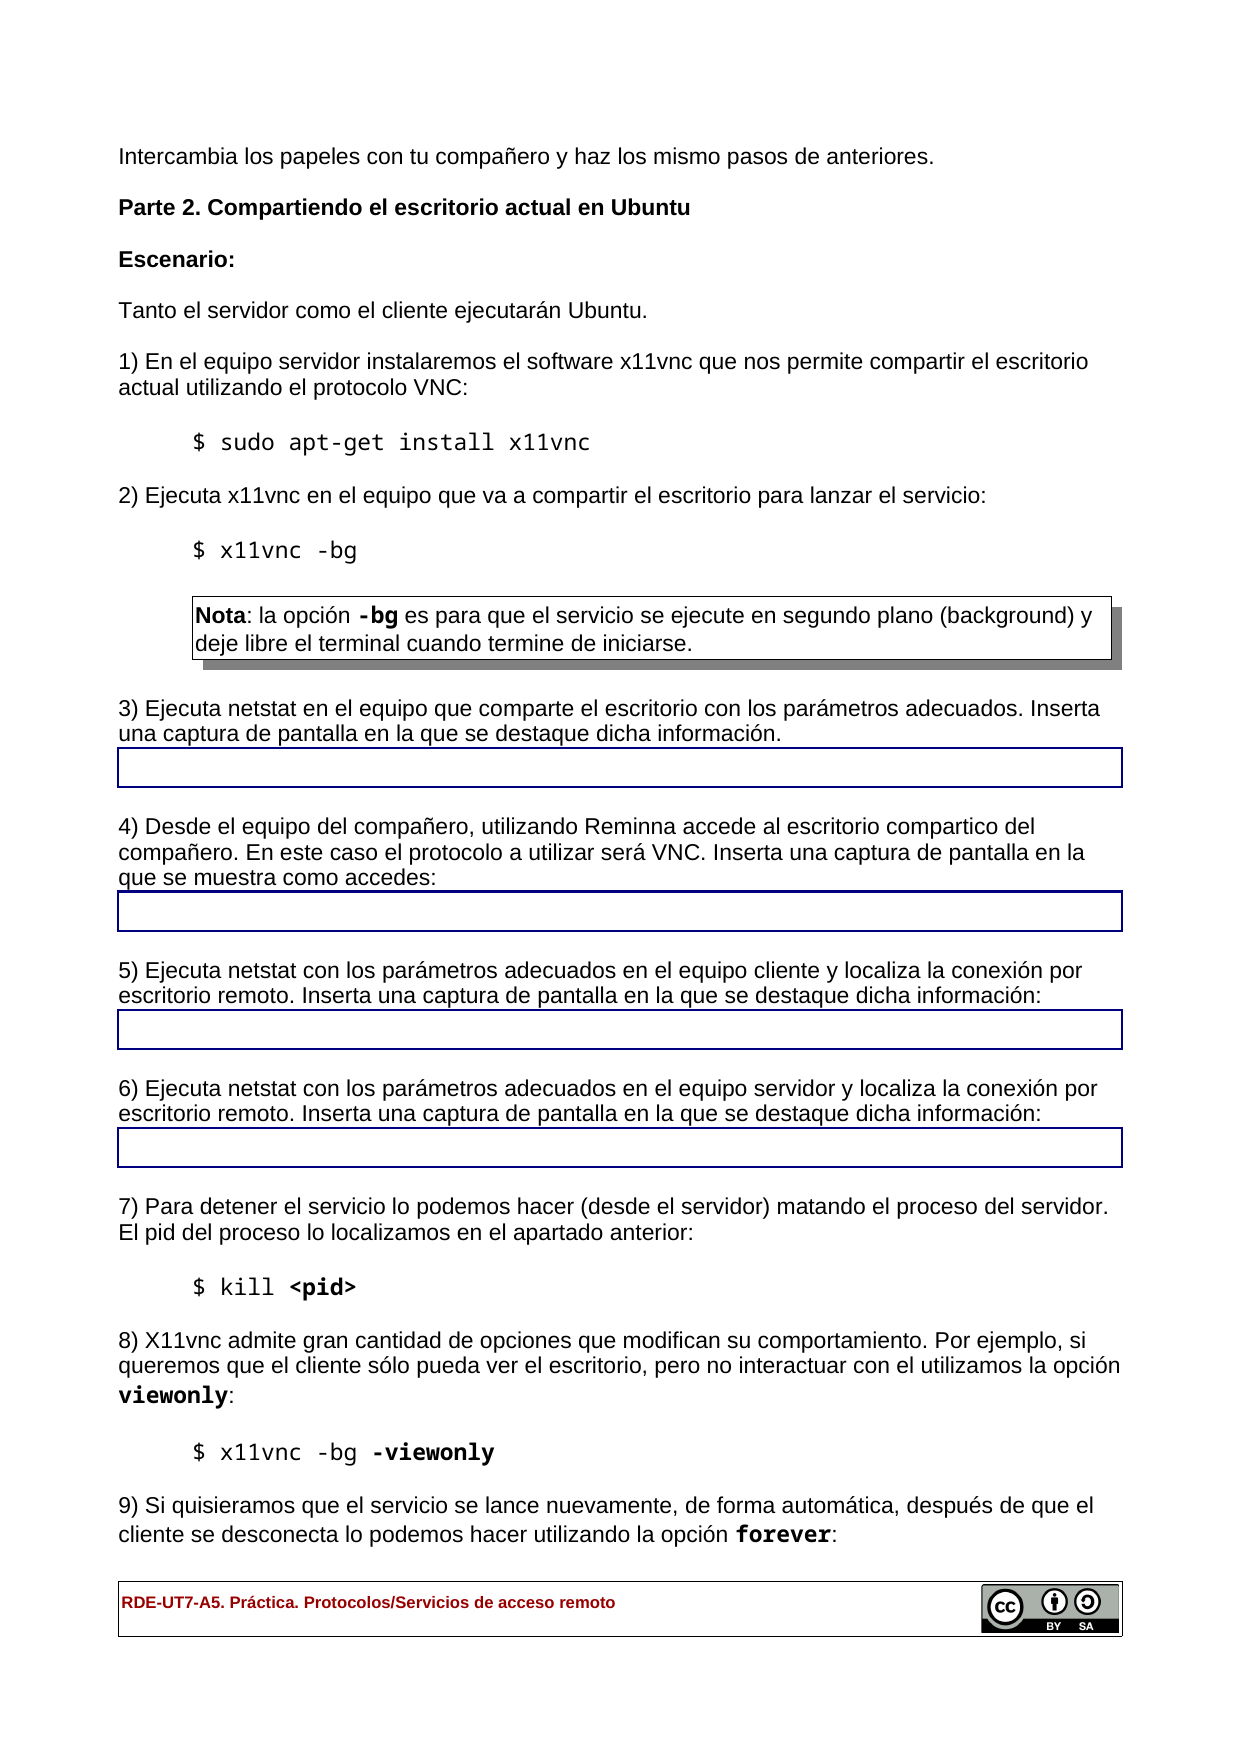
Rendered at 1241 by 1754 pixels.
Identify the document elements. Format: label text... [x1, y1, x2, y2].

text 3) Ejecuta netstat en el equipo que comparte el escritorio con los parámetros adecuados. Inserta una captura de pantalla en la que se destaque dicha información. [118, 695, 1122, 747]
text Escenario: [118, 246, 1122, 272]
text $ sudo apt-get install x11vnc [192, 426, 1122, 457]
text Parte 2. Compartiendo el escritorio actual en Ubuntu [118, 195, 1122, 221]
table_header [119, 893, 1121, 929]
text Nota: la opción -bg es para que el servicio se ejecute en segundo plano (background) y deje libre el terminal cuando termine de iniciarse. [193, 597, 1111, 659]
picture [981, 1584, 1119, 1633]
text 9) Si quisieramos que el servicio se lance nuevamente, de forma automática, después de que el cliente se desconecta lo podemos hacer utilizando la opción forever: [118, 1492, 1122, 1549]
text 2) Ejecuta x11vnc en el equipo que va a compartir el escritorio para lanzar el servicio: [118, 482, 1122, 508]
text 6) Ejecuta netstat con los parámetros adecuados en el equipo servidor y localiza la conexión por escritorio remoto. Inserta una captura de pantalla en la que se destaque dicha información: [118, 1075, 1122, 1127]
text 7) Para detener el servicio lo podemos hacer (desde el servidor) matando el proceso del servidor. El pid del proceso lo localizamos en el apartado anterior: [118, 1193, 1122, 1245]
text $ x11vnc -bg -viewonly [192, 1435, 1122, 1467]
text $ x11vnc -bg [192, 534, 1122, 565]
text Intercambia los papeles con tu compañero y haz los mismo pasos de anteriores. [118, 144, 1122, 169]
text 1) En el equipo servidor instalaremos el software x11vnc que nos permite compartir el escritorio actual utilizando el protocolo VNC: [118, 349, 1122, 400]
table_header [119, 1129, 1121, 1166]
table_header [119, 749, 1121, 786]
text 8) X11vnc admite gran cantidad de opciones que modifican su comportamiento. Por ejemplo, si queremos que el cliente sólo pueda ver el escritorio, pero no interactuar con el utilizamos la opción viewonly: [118, 1327, 1122, 1410]
table_header [119, 1011, 1121, 1048]
text Tanto el servidor como el cliente ejecutarán Ubuntu. [118, 297, 1122, 323]
text 4) Desde el equipo del compañero, utilizando Reminna accede al escritorio compartico del compañero. En este caso el protocolo a utilizar será VNC. Inserta una captura de pantalla en la que se muestra como accedes: [118, 813, 1122, 890]
text 5) Ejecuta netstat con los parámetros adecuados en el equipo cliente y localiza la conexión por escritorio remoto. Inserta una captura de pantalla en la que se destaque dicha información: [118, 957, 1122, 1008]
text $ kill <pid> [192, 1270, 1122, 1302]
